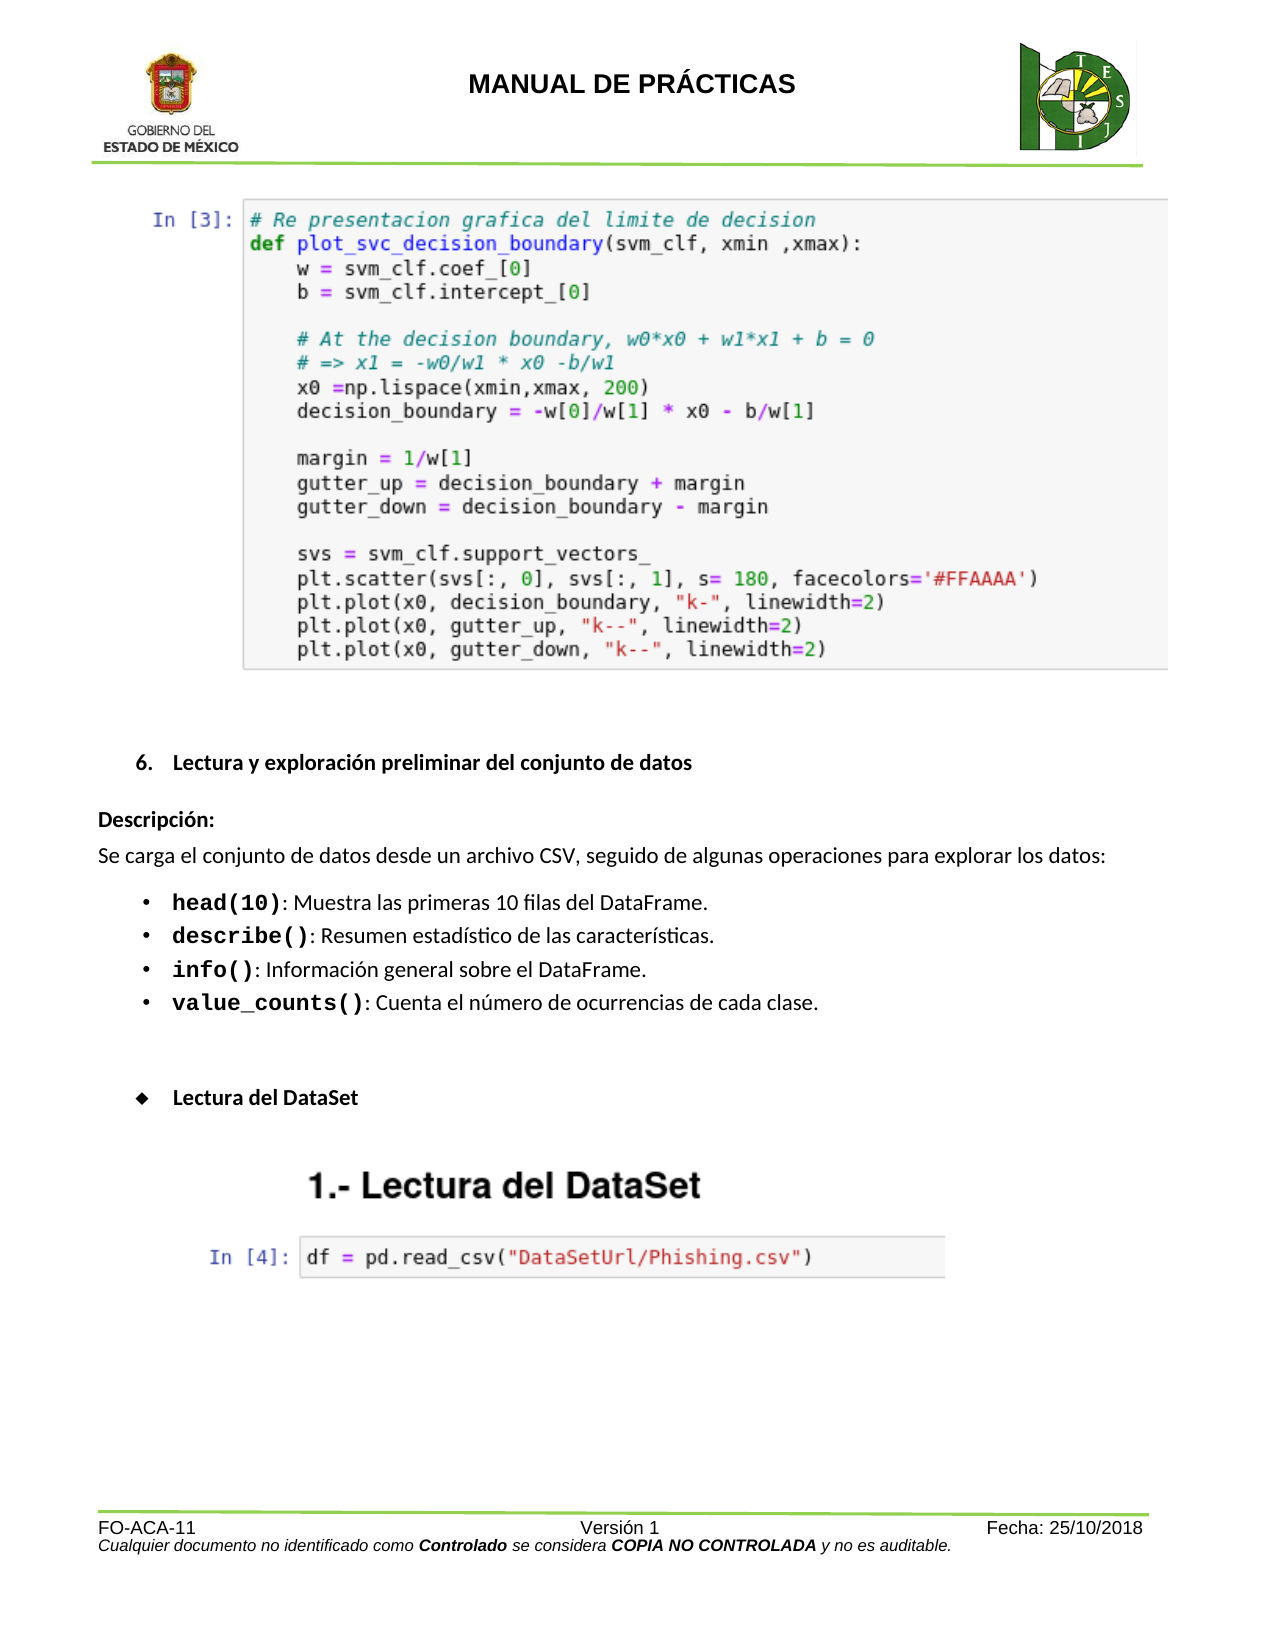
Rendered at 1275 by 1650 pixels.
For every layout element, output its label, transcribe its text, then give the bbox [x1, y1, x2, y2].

list Lectura del DataSet [135, 1083, 1183, 1111]
list describe(): Resumen estadístico de las características. [142, 921, 1183, 951]
picture [179, 1139, 946, 1313]
list head(10): Muestra las primeras 10 filas del DataFrame. [142, 888, 1183, 917]
list value_counts(): Cuenta el número de ocurrencias de cada clase. [142, 988, 1183, 1018]
text Se carga el conjunto de datos desde un archivo CSV, seguido de algunas operaciones para explorar los datos: [98, 841, 1183, 869]
picture [1018, 41, 1137, 157]
list Lectura y exploración preliminar del conjunto de datos [135, 748, 1183, 776]
picture [113, 192, 1168, 697]
list info(): Información general sobre el DataFrame. [142, 955, 1183, 984]
subtitle Descripción: [98, 805, 1183, 833]
picture [95, 42, 241, 161]
